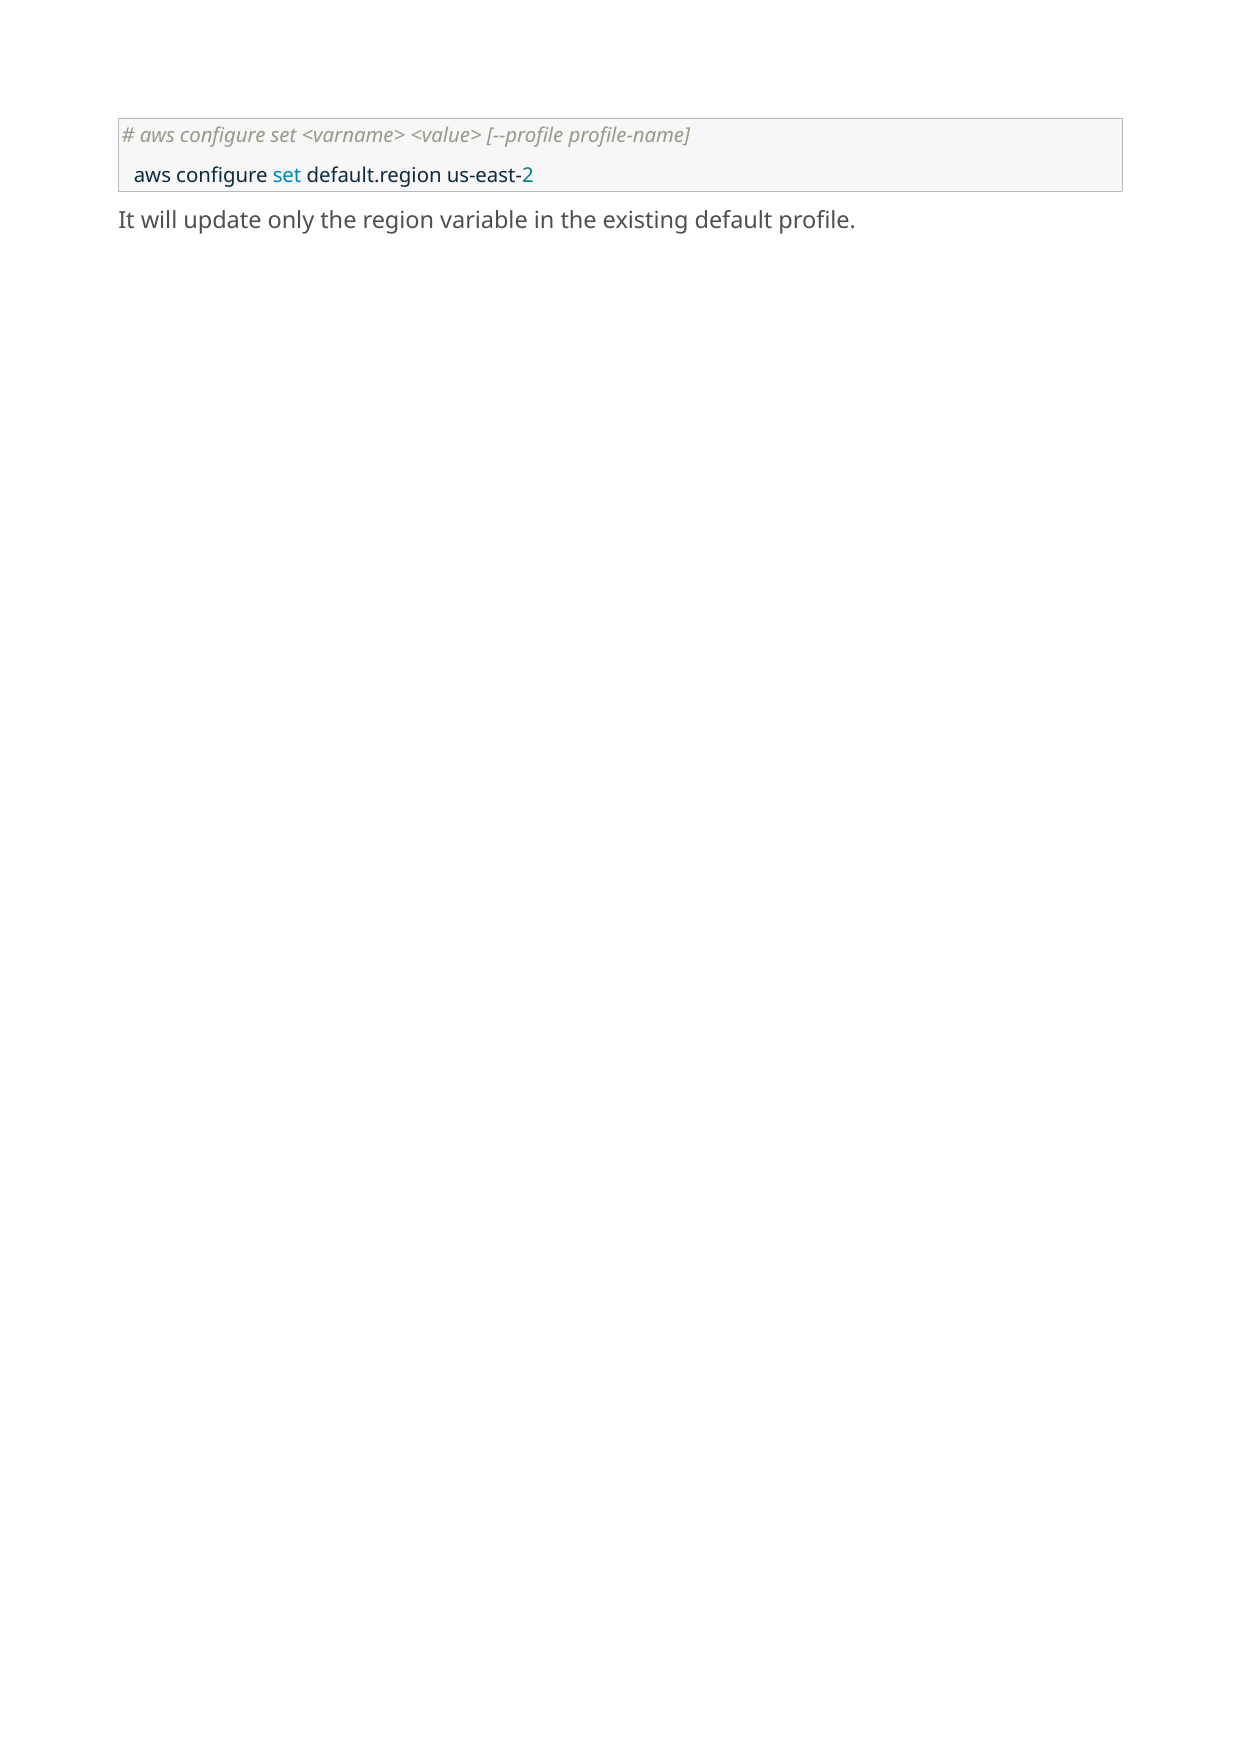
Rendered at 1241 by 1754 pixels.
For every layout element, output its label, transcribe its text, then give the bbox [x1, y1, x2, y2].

text aws configure set default.region us-east-2 [119, 157, 1122, 191]
text It will update only the region variable in the existing default profile. [118, 203, 1122, 235]
text # aws configure set <varname> <value> [--profile profile-name] [119, 119, 1122, 149]
